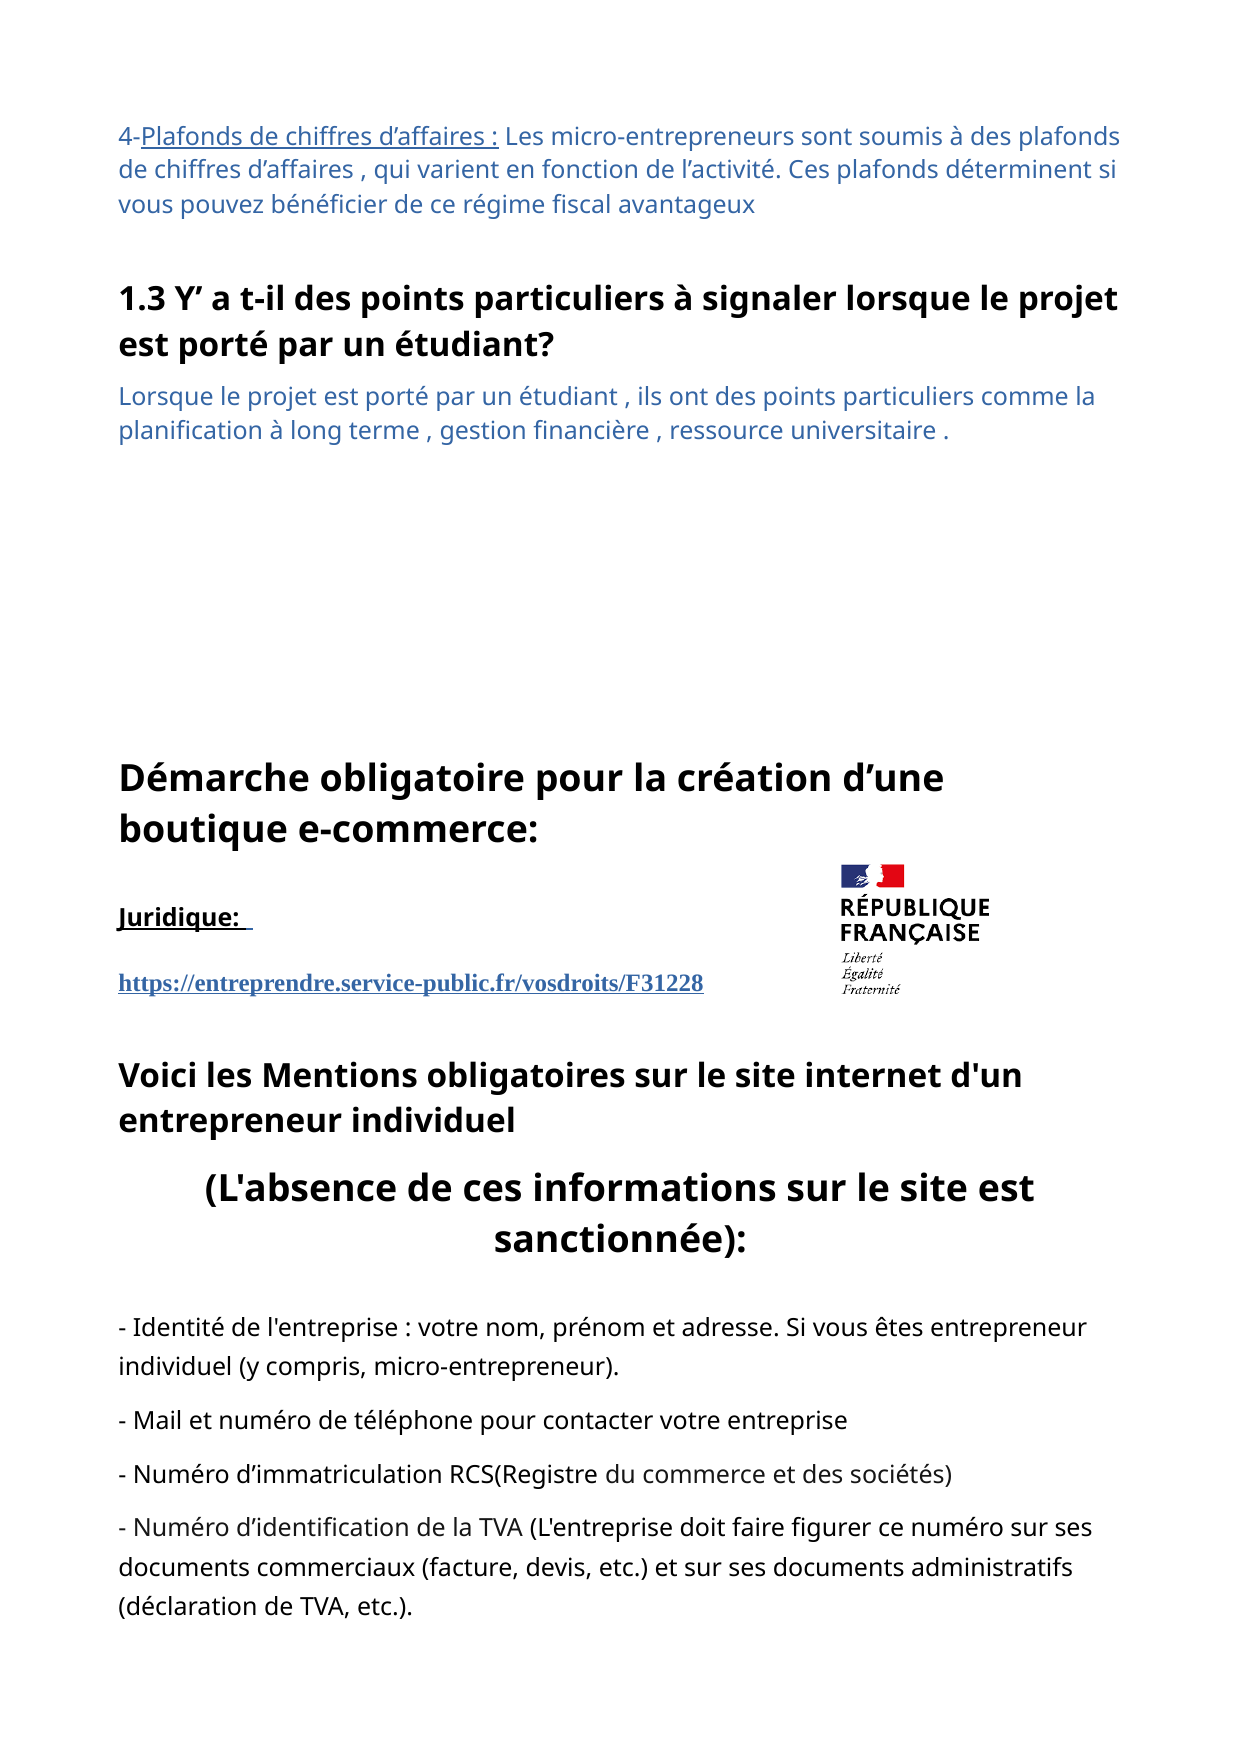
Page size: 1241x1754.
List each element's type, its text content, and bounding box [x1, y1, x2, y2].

text 4-Plafonds de chiffres d’affaires : Les micro-entrepreneurs sont soumis à des plafonds de chiffres d’affaires , qui varient en fonction de l’activité. Ces plafonds déterminent si vous pouvez bénéficier de ce régime fiscal avantageux [118, 118, 1122, 220]
text - Mail et numéro de téléphone pour contacter votre entreprise [118, 1402, 1122, 1437]
text - Identité de l'entreprise : votre nom, prénom et adresse. Si vous êtes entrepreneur individuel (y compris, micro-entrepreneur). [118, 1309, 1122, 1383]
subtitle Voici les Mentions obligatoires sur le site internet d'un entrepreneur individuel [118, 1051, 1122, 1142]
text - Numéro d’immatriculation RCS(Registre du commerce et des sociétés) [118, 1456, 1122, 1490]
subtitle Démarche obligatoire pour la création d’une boutique e-commerce: [118, 751, 1122, 853]
subtitle (L'absence de ces informations sur le site est sanctionnée): [118, 1161, 1122, 1263]
text [1012, 968, 1122, 996]
text Lorsque le projet est porté par un étudiant , ils ont des points particuliers comme la planification à long terme , gestion financière , ressource universitaire . [118, 378, 1122, 447]
text https://entreprendre.service-public.fr/vosdroits/F31228 [118, 968, 818, 996]
subtitle 1.3 Y’ a t-il des points particuliers à signaler lorsque le projet est porté par un étudiant? [118, 275, 1122, 366]
text [1012, 899, 1122, 934]
text Juridique: [118, 899, 818, 934]
picture [818, 841, 1012, 1017]
text - Numéro d’identification de la TVA (L'entreprise doit faire figurer ce numéro sur ses documents commerciaux (facture, devis, etc.) et sur ses documents administratifs (déclaration de TVA, etc.). [118, 1510, 1122, 1622]
